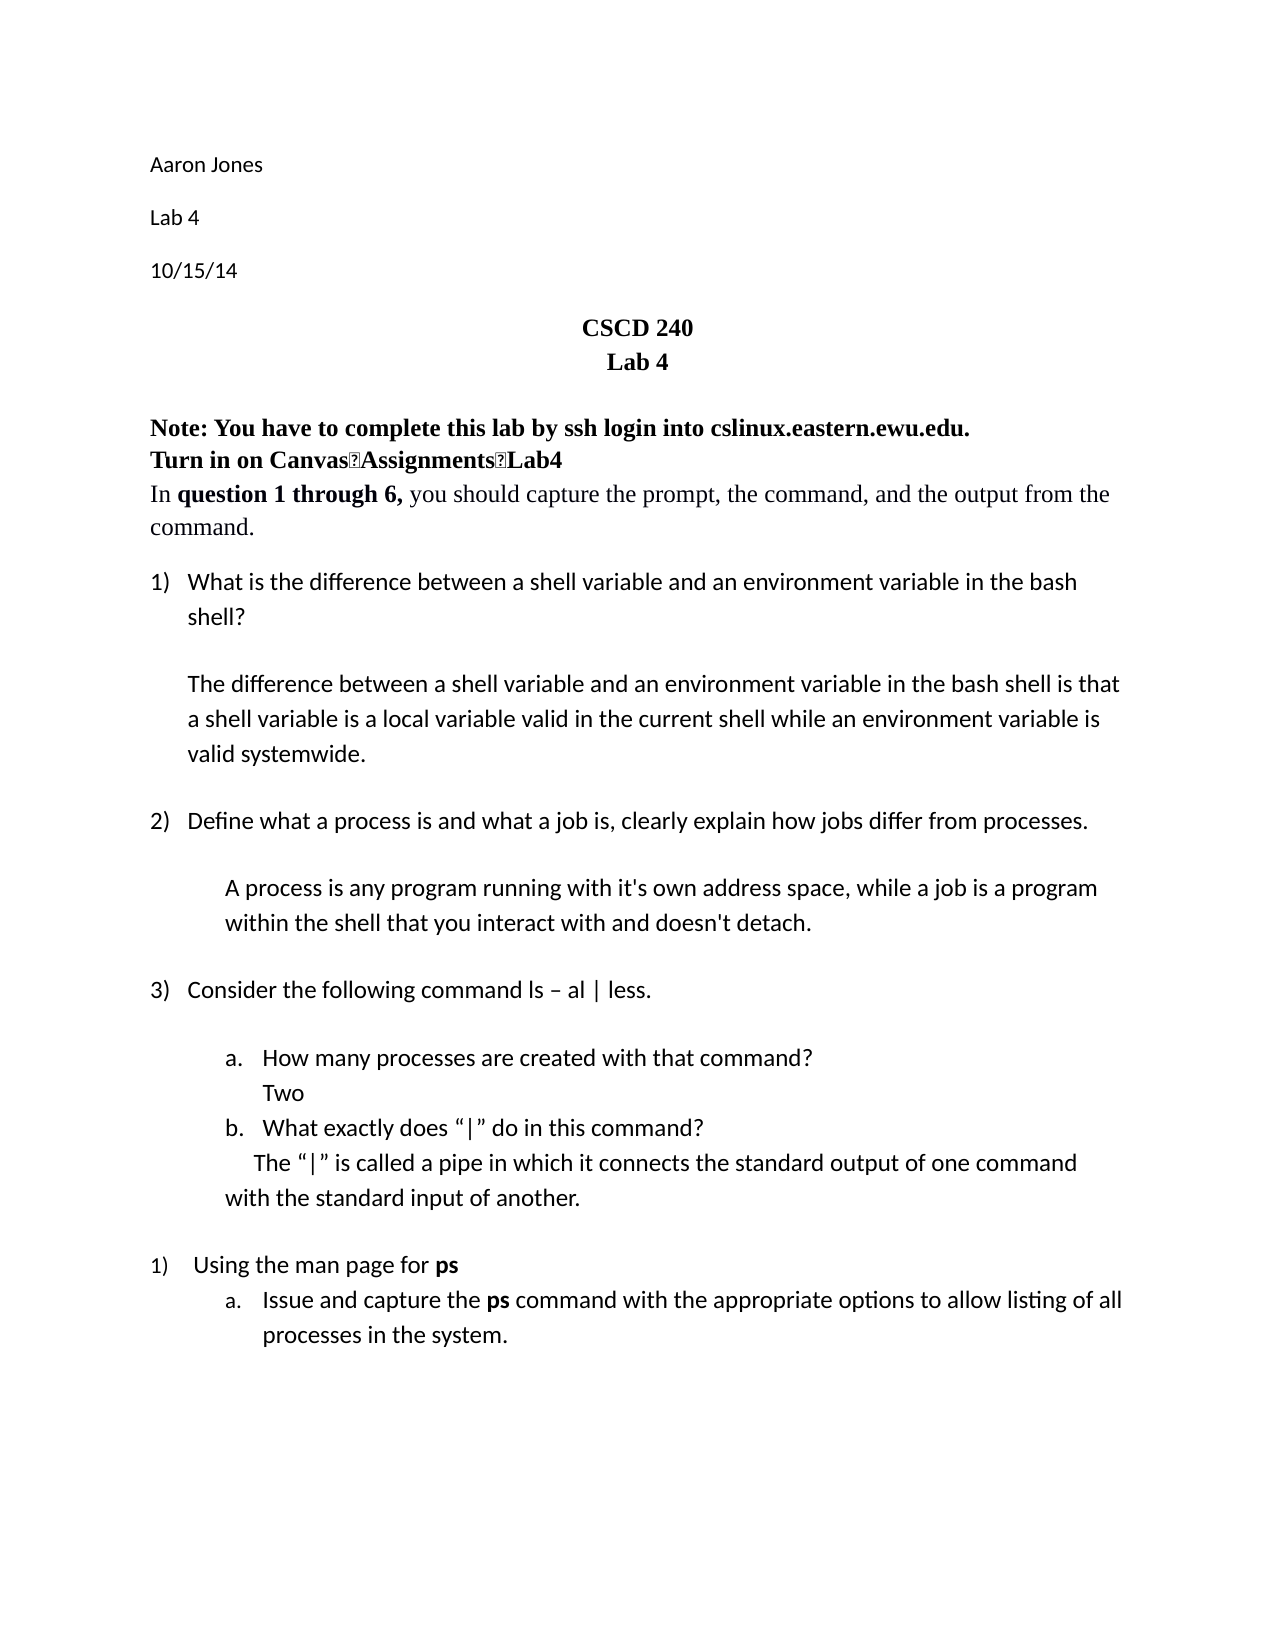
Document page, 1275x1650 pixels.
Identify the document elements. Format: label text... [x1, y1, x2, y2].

list The difference between a shell variable and an environment variable in the bash shell is that a shell variable is a local variable valid in the current shell while an environment variable is valid systemwide. [150, 668, 1125, 768]
text Turn in on CanvasAssignmentsLab4 [150, 446, 1125, 475]
list Using the man page for ps [150, 1249, 1125, 1279]
text In question 1 through 6, you should capture the prompt, the command, and the output from the command. [150, 479, 1125, 541]
text Note: You have to complete this lab by ssh login into cslinux.eastern.ewu.edu. [150, 413, 1125, 441]
list A process is any program running with it's own address space, while a job is a program within the shell that you interact with and doesn't detach. [225, 872, 1125, 938]
text CSCD 240 Lab 4 [150, 313, 1125, 375]
list The “|” is called a pipe in which it connects the standard output of one command with the standard input of another. [225, 1147, 1125, 1212]
list Define what a process is and what a job is, clearly explain how jobs differ from processes. [150, 805, 1125, 836]
list What exactly does “|” do in this command? [225, 1112, 1125, 1142]
list Two [225, 1077, 1125, 1107]
list Consider the following command ls – al | less. [150, 974, 1125, 1005]
list Issue and capture the ps command with the appropriate options to allow listing of all processes in the system. [225, 1284, 1125, 1349]
list How many processes are created with that command? [225, 1042, 1125, 1072]
list What is the difference between a shell variable and an environment variable in the bash shell? [150, 566, 1125, 631]
